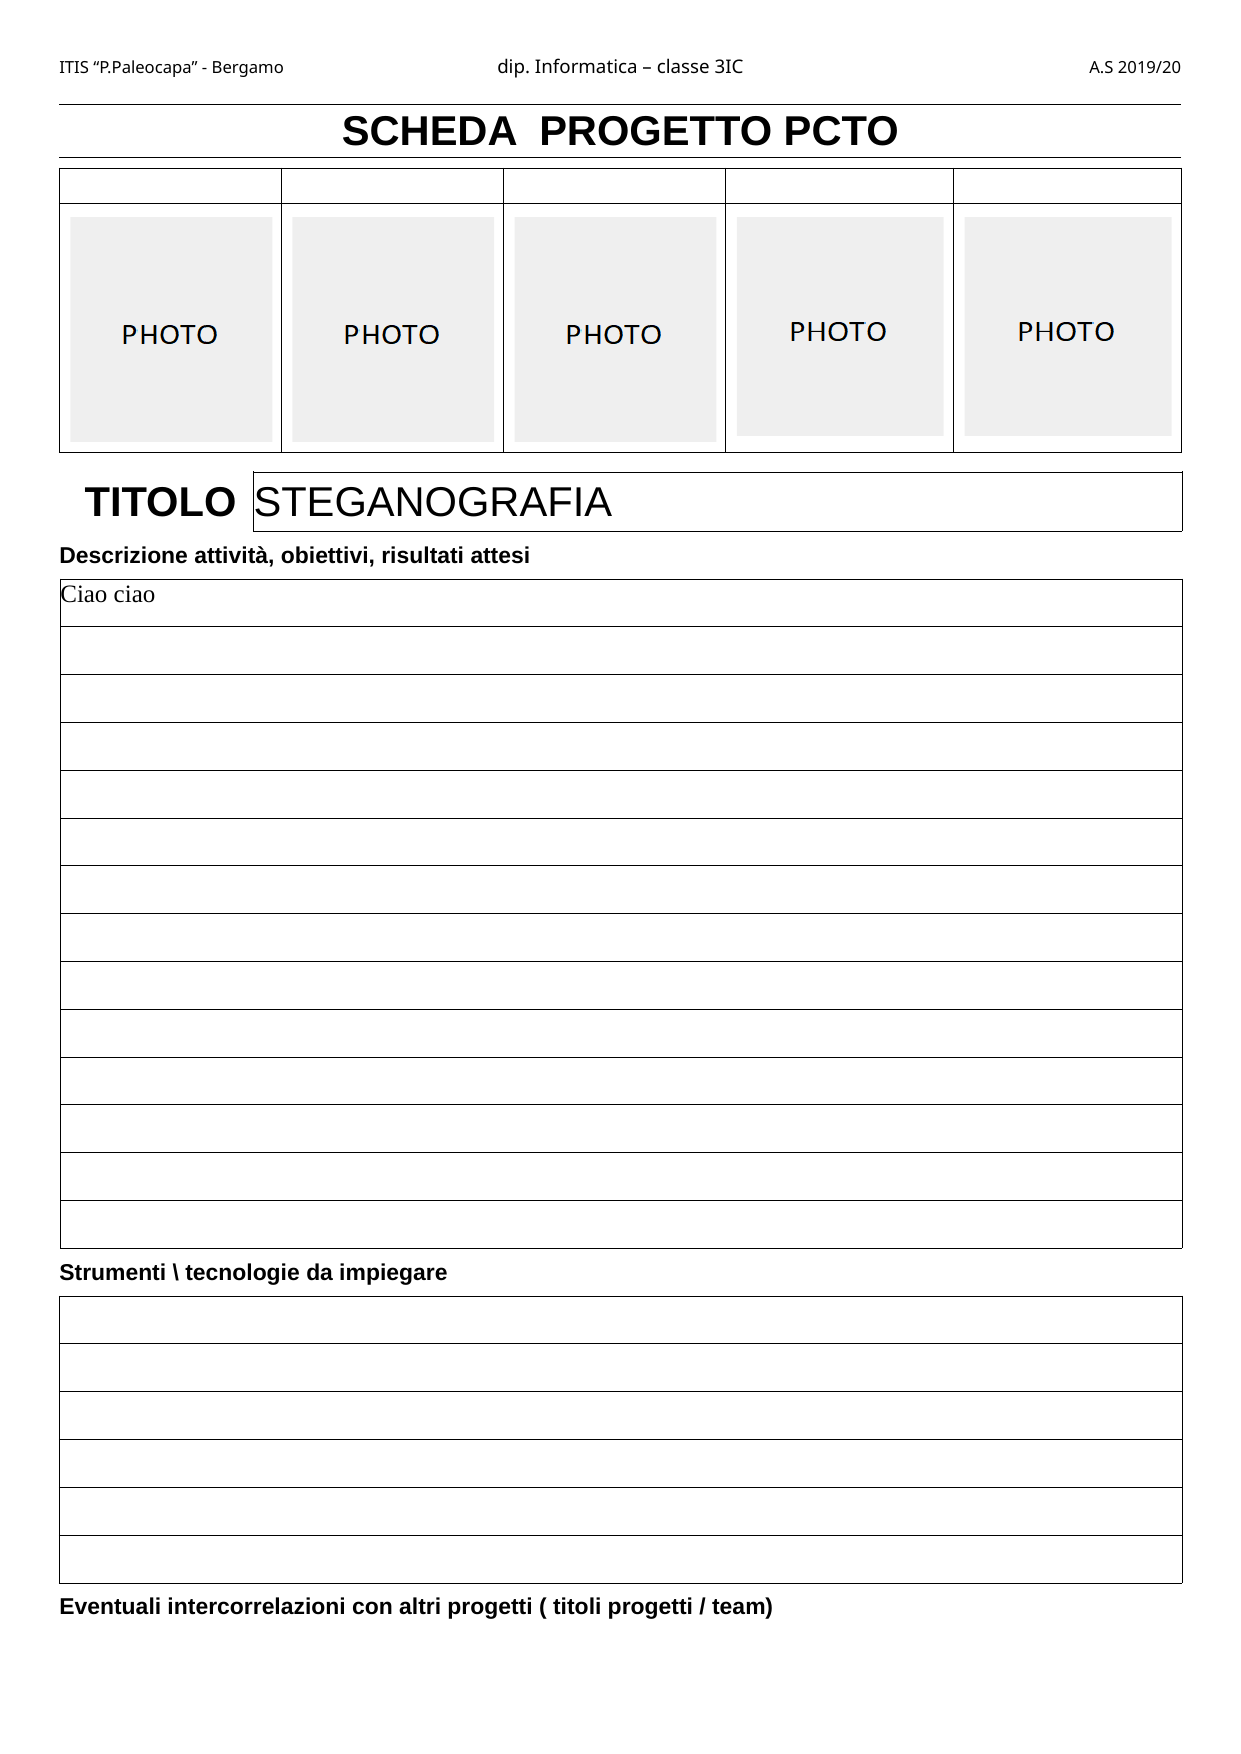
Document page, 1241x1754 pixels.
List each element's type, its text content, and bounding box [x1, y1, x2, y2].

text Eventuali intercorrelazioni con altri progetti ( titoli progetti / team) [59, 1593, 1181, 1620]
table_cell [60, 1488, 1182, 1534]
picture [70, 217, 273, 442]
picture [292, 217, 495, 442]
table_header [60, 169, 281, 203]
text SCHEDA PROGETTO PCTO [59, 105, 1181, 157]
table_header TITOLO [72, 471, 253, 531]
table_cell [60, 1344, 1182, 1391]
table_header [954, 169, 1181, 203]
table_cell [61, 914, 1182, 961]
table_cell [61, 771, 1182, 817]
table_cell [60, 1392, 1182, 1439]
table_cell [61, 675, 1182, 722]
table_cell [954, 204, 1181, 452]
table_cell [61, 1153, 1182, 1200]
table_cell [61, 723, 1182, 770]
table_cell [726, 204, 953, 452]
table_header [504, 169, 725, 203]
table_cell [61, 819, 1182, 865]
table_cell [61, 1105, 1182, 1152]
table_cell [61, 962, 1182, 1009]
table_cell [60, 1536, 1182, 1582]
picture [964, 217, 1172, 436]
table_header Ciao ciao [61, 580, 1182, 626]
table_cell [60, 1440, 1182, 1487]
table_header [60, 1297, 1182, 1343]
text Strumenti \ tecnologie da impiegare [59, 1259, 1181, 1285]
table_cell [61, 1010, 1182, 1057]
table_header STEGANOGRAFIA [254, 473, 1182, 531]
table_cell [61, 866, 1182, 913]
table_cell [282, 204, 503, 452]
picture [514, 217, 717, 442]
table_header [726, 169, 953, 203]
table_cell [504, 204, 725, 452]
text Descrizione attività, obiettivi, risultati attesi [59, 542, 1181, 568]
table_cell [61, 1058, 1182, 1104]
picture [736, 217, 944, 436]
table_cell [61, 1201, 1182, 1248]
table_cell [61, 627, 1182, 674]
table_header [282, 169, 503, 203]
table_cell [60, 204, 281, 452]
